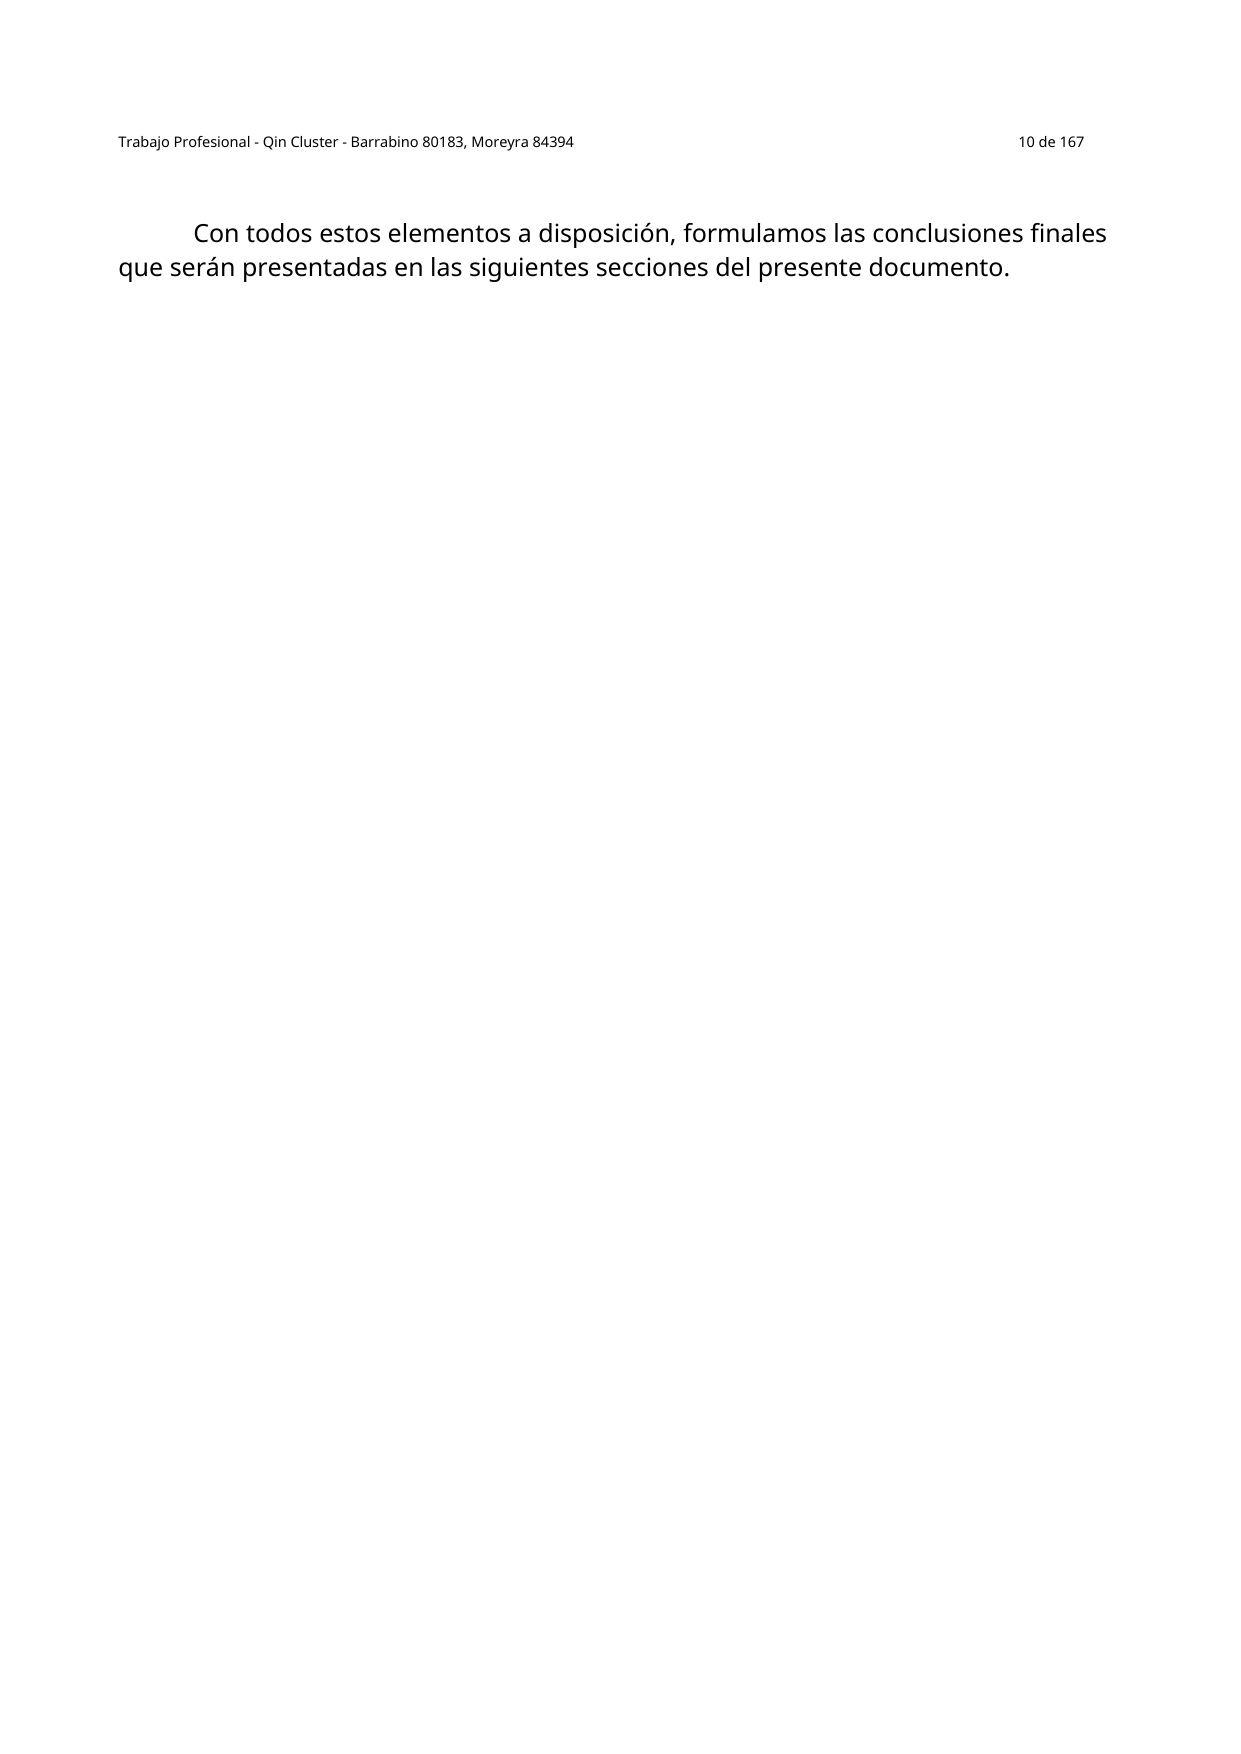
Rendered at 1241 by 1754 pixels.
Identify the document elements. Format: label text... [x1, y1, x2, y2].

text Con todos estos elementos a disposición, formulamos las conclusiones finales que serán presentadas en las siguientes secciones del presente documento. [118, 216, 1122, 284]
